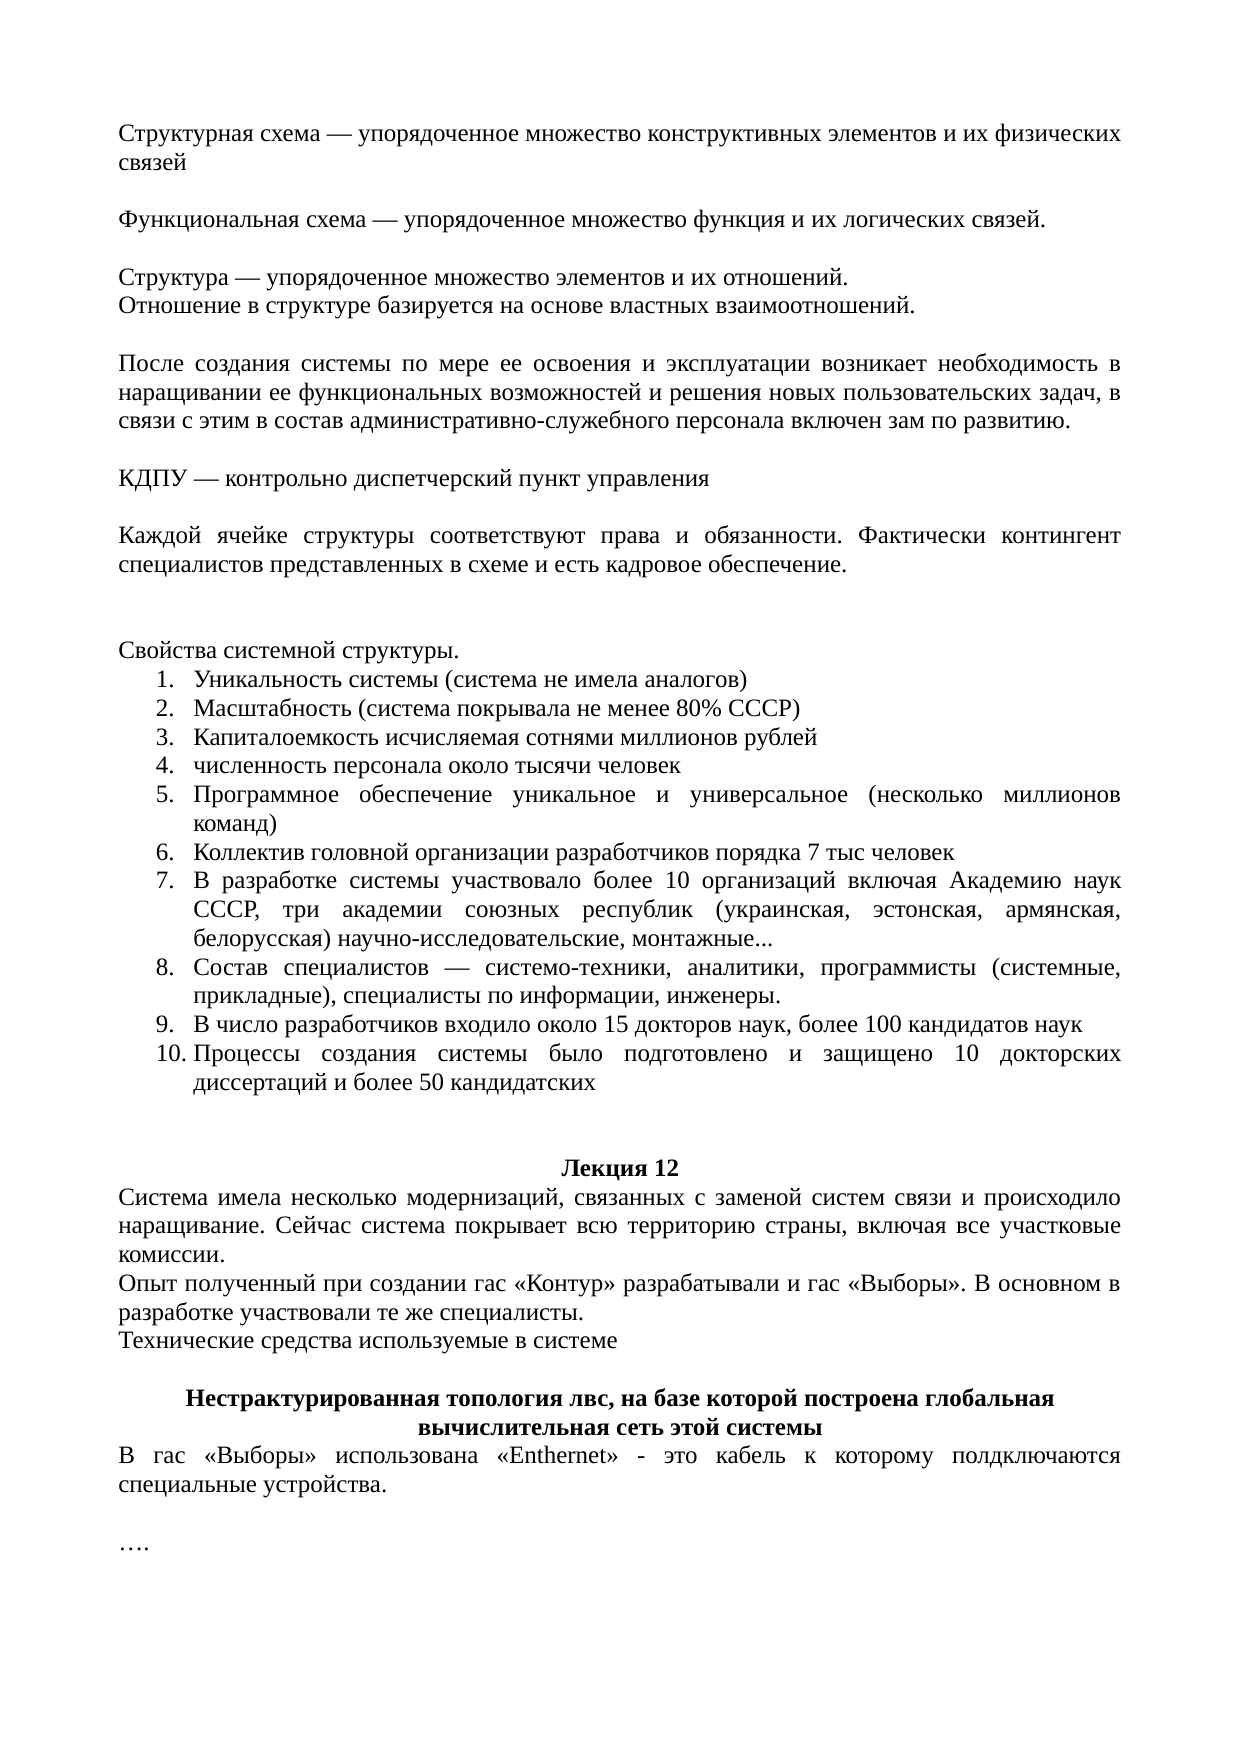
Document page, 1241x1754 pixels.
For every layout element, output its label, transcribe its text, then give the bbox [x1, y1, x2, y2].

text Опыт полученный при создании гас «Контур» разрабатывали и гас «Выборы». В основном в разработке участвовали те же специалисты. [118, 1268, 1122, 1326]
text Функциональная схема — упорядоченное множество функция и их логических связей. [118, 204, 1122, 233]
list Уникальность системы (система не имела аналогов) [156, 664, 1122, 693]
text Свойства системной структуры. [118, 636, 1122, 664]
list численность персонала около тысячи человек [156, 751, 1122, 779]
list В разработке системы участвовало более 10 организаций включая Академию наук СССР, три академии союзных республик (украинская, эстонская, армянская, белорусская) научно-исследовательские, монтажные... [156, 866, 1122, 952]
text Технические средства используемые в системе [118, 1326, 1122, 1354]
text Каждой ячейке структуры соответствуют права и обязанности. Фактически контингент специалистов представленных в схеме и есть кадровое обеспечение. [118, 521, 1122, 578]
list Капиталоемкость исчисляемая сотнями миллионов рублей [156, 722, 1122, 751]
text Лекция 12 [118, 1153, 1122, 1182]
text Нестрактурированная топология лвс, на базе которой построена глобальная вычислительная сеть этой системы [118, 1383, 1122, 1441]
text Система имела несколько модернизаций, связанных с заменой систем связи и происходило наращивание. Сейчас система покрывает всю территорию страны, включая все участковые комиссии. [118, 1182, 1122, 1268]
text …. [118, 1527, 1122, 1556]
text КДПУ — контрольно диспетчерский пункт управления [118, 463, 1122, 492]
list Масштабность (система покрывала не менее 80% СССР) [156, 693, 1122, 722]
text После создания системы по мере ее освоения и эксплуатации возникает необходимость в наращивании ее функциональных возможностей и решения новых пользовательских задач, в связи с этим в состав административно-служебного персонала включен зам по развитию. [118, 348, 1122, 434]
list Программное обеспечение уникальное и универсальное (несколько миллионов команд) [156, 779, 1122, 837]
list Процессы создания системы было подготовлено и защищено 10 докторских диссертаций и более 50 кандидатских [156, 1038, 1122, 1096]
text Структурная схема — упорядоченное множество конструктивных элементов и их физических связей [118, 118, 1122, 176]
list Состав специалистов — системо-техники, аналитики, программисты (системные, прикладные), специалисты по информации, инженеры. [156, 952, 1122, 1009]
list Коллектив головной организации разработчиков порядка 7 тыс человек [156, 837, 1122, 866]
text В гас «Выборы» использована «Enthernet» - это кабель к которому полдключаются специальные устройства. [118, 1441, 1122, 1498]
text Отношение в структуре базируется на основе властных взаимоотношений. [118, 291, 1122, 319]
text Структура — упорядоченное множество элементов и их отношений. [118, 262, 1122, 291]
list В число разработчиков входило около 15 докторов наук, более 100 кандидатов наук [156, 1009, 1122, 1038]
